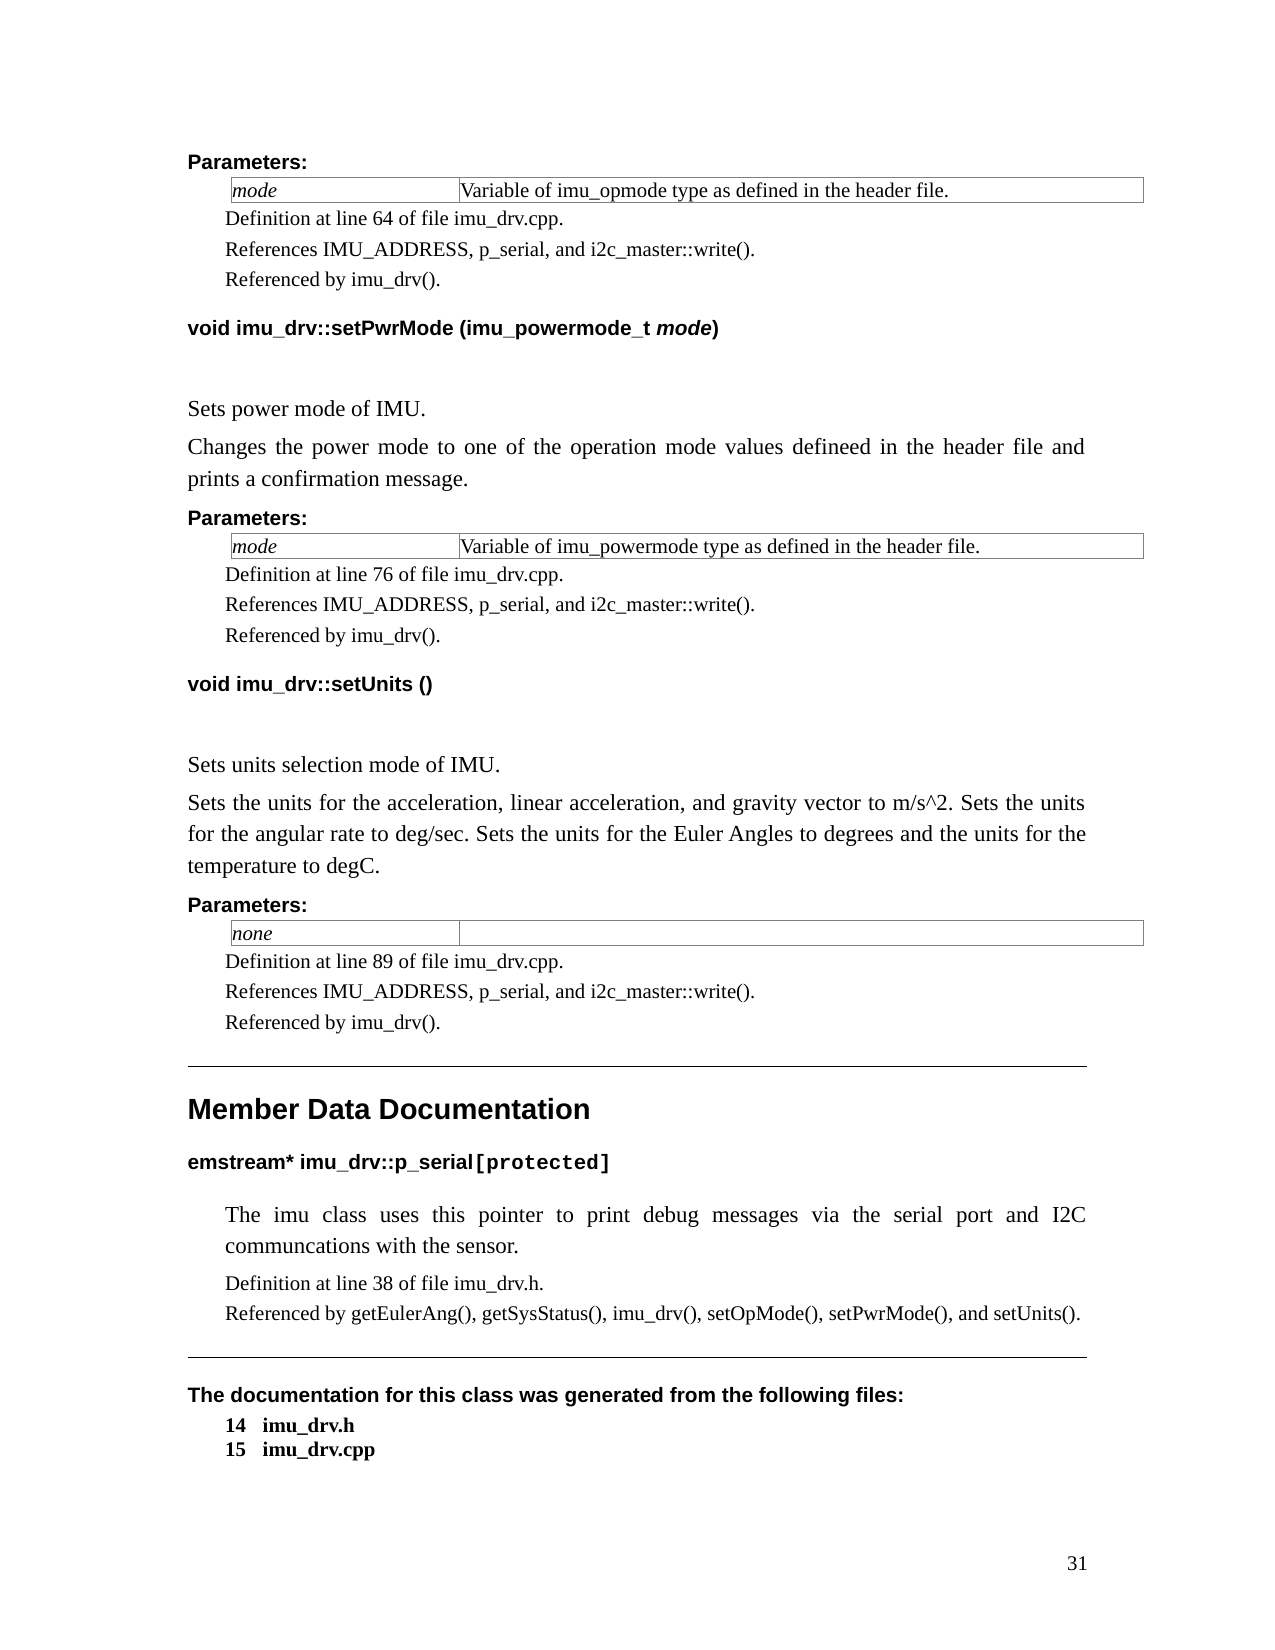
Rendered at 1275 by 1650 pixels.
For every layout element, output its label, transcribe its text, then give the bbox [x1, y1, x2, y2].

text Sets units selection mode of IMU. [187, 751, 1087, 777]
subtitle void imu_drv::setPwrMode (imu_powermode_t mode) [187, 316, 1087, 340]
list Referenced by imu_drv(). [225, 267, 1087, 291]
subtitle Member Data Documentation [187, 1092, 1087, 1125]
subtitle Parameters: [187, 150, 1087, 174]
subtitle The documentation for this class was generated from the following files: [187, 1383, 1087, 1407]
list Definition at line 38 of file imu_drv.h. [225, 1270, 1087, 1294]
list References IMU_ADDRESS, p_serial, and i2c_master::write(). [225, 592, 1087, 616]
list Definition at line 64 of file imu_drv.cpp. [225, 206, 1087, 230]
table_header Variable of imu_powermode type as defined in the header file. [460, 534, 1143, 558]
text The imu class uses this pointer to print debug messages via the serial port and I2C communcations with the sensor. [225, 1201, 1087, 1259]
table_header Variable of imu_opmode type as defined in the header file. [460, 178, 1143, 202]
list imu_drv.h [225, 1413, 1087, 1437]
text Sets the units for the acceleration, linear acceleration, and gravity vector to m/s^2. Sets the units for the angular rate to deg/sec. Sets the units for the Euler Angles to degrees and the units for the temperature to degC. [187, 789, 1087, 878]
text Sets power mode of IMU. [187, 395, 1087, 422]
list Referenced by getEulerAng(), getSysStatus(), imu_drv(), setOpMode(), setPwrMode(), and setUnits(). [225, 1301, 1087, 1325]
text Changes the power mode to one of the operation mode values defineed in the header file and prints a confirmation message. [187, 433, 1087, 491]
table_header mode [232, 178, 459, 202]
table_header mode [232, 534, 459, 558]
list Definition at line 89 of file imu_drv.cpp. [225, 949, 1087, 973]
list Referenced by imu_drv(). [225, 1010, 1087, 1034]
list Definition at line 76 of file imu_drv.cpp. [225, 562, 1087, 586]
subtitle emstream* imu_drv::p_serial[protected] [187, 1150, 1087, 1176]
subtitle Parameters: [187, 893, 1087, 917]
table_header none [232, 921, 459, 945]
list References IMU_ADDRESS, p_serial, and i2c_master::write(). [225, 979, 1087, 1003]
subtitle Parameters: [187, 506, 1087, 529]
list imu_drv.cpp [225, 1437, 1087, 1461]
subtitle void imu_drv::setUnits () [187, 672, 1087, 696]
table_header [460, 921, 1143, 945]
list References IMU_ADDRESS, p_serial, and i2c_master::write(). [225, 237, 1087, 261]
list Referenced by imu_drv(). [225, 623, 1087, 647]
